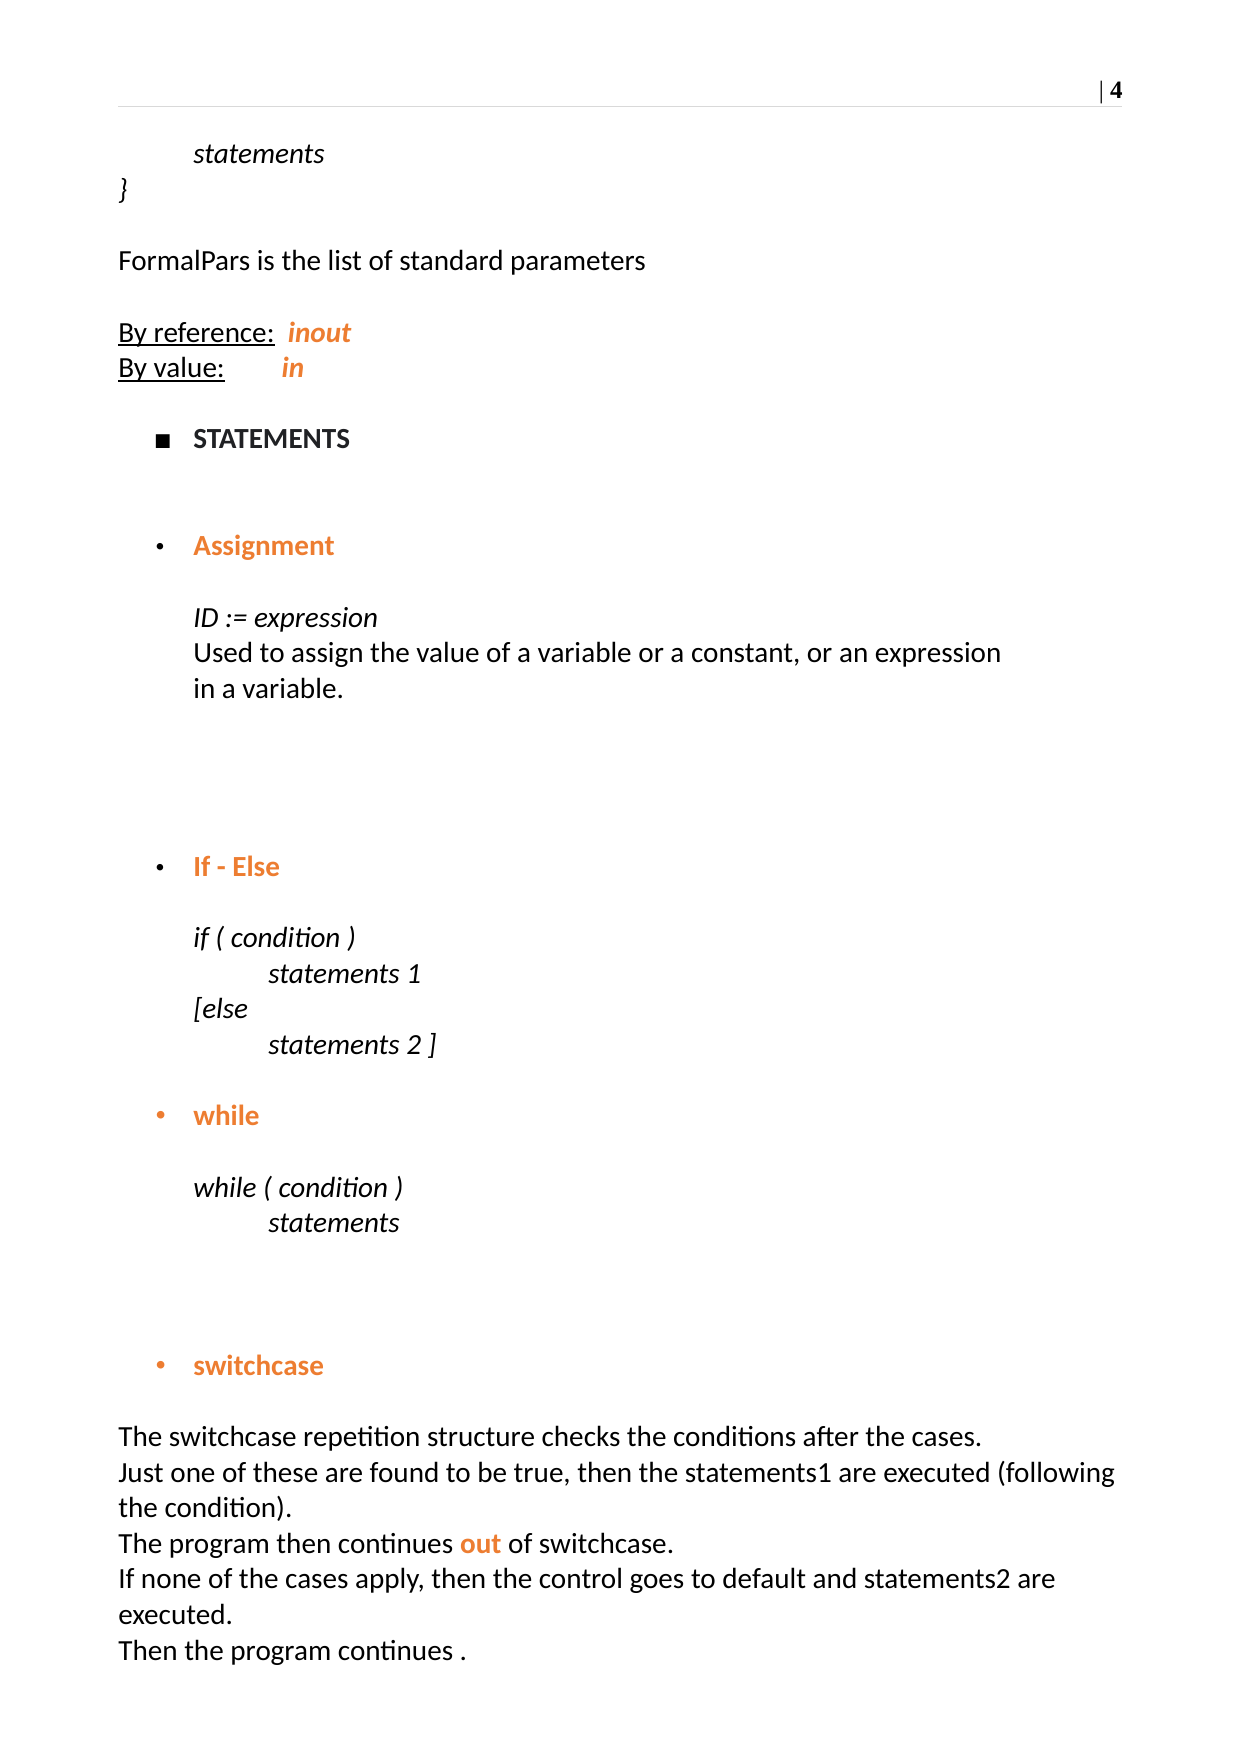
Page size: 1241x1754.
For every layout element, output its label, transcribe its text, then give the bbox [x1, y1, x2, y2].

text statements 2 ] [118, 1026, 1122, 1062]
text ID := expression [118, 599, 1122, 634]
text By value: in [118, 349, 1122, 385]
text If none of the cases apply, then the control goes to default and statements2 are executed. [118, 1561, 1122, 1632]
text Used to assign the value of a variable or a constant, or an expression [118, 634, 1122, 670]
text The program then continues out of switchcase. [118, 1525, 1122, 1561]
text } [118, 171, 1122, 207]
text if ( condition ) [118, 919, 1122, 955]
text Then the program continues . [118, 1632, 1122, 1667]
text while ( condition ) [118, 1169, 1122, 1204]
text The switchcase repetition structure checks the conditions after the cases. [118, 1418, 1122, 1454]
list while [156, 1097, 1122, 1133]
list switchcase [156, 1347, 1122, 1382]
text By reference: inout [118, 314, 1122, 349]
text Just one of these are found to be true, then the statements1 are executed (following the condition). [118, 1454, 1122, 1525]
text statements 1 [118, 955, 1122, 991]
text in a variable. [118, 670, 1122, 706]
text [else [118, 991, 1122, 1026]
list Assignment [156, 527, 1122, 563]
text statements [118, 1204, 1122, 1240]
list STATEMENTS [156, 421, 1122, 456]
text statements [118, 136, 1122, 171]
list If - Else [156, 848, 1122, 884]
text FormalPars is the list of standard parameters [118, 242, 1122, 278]
